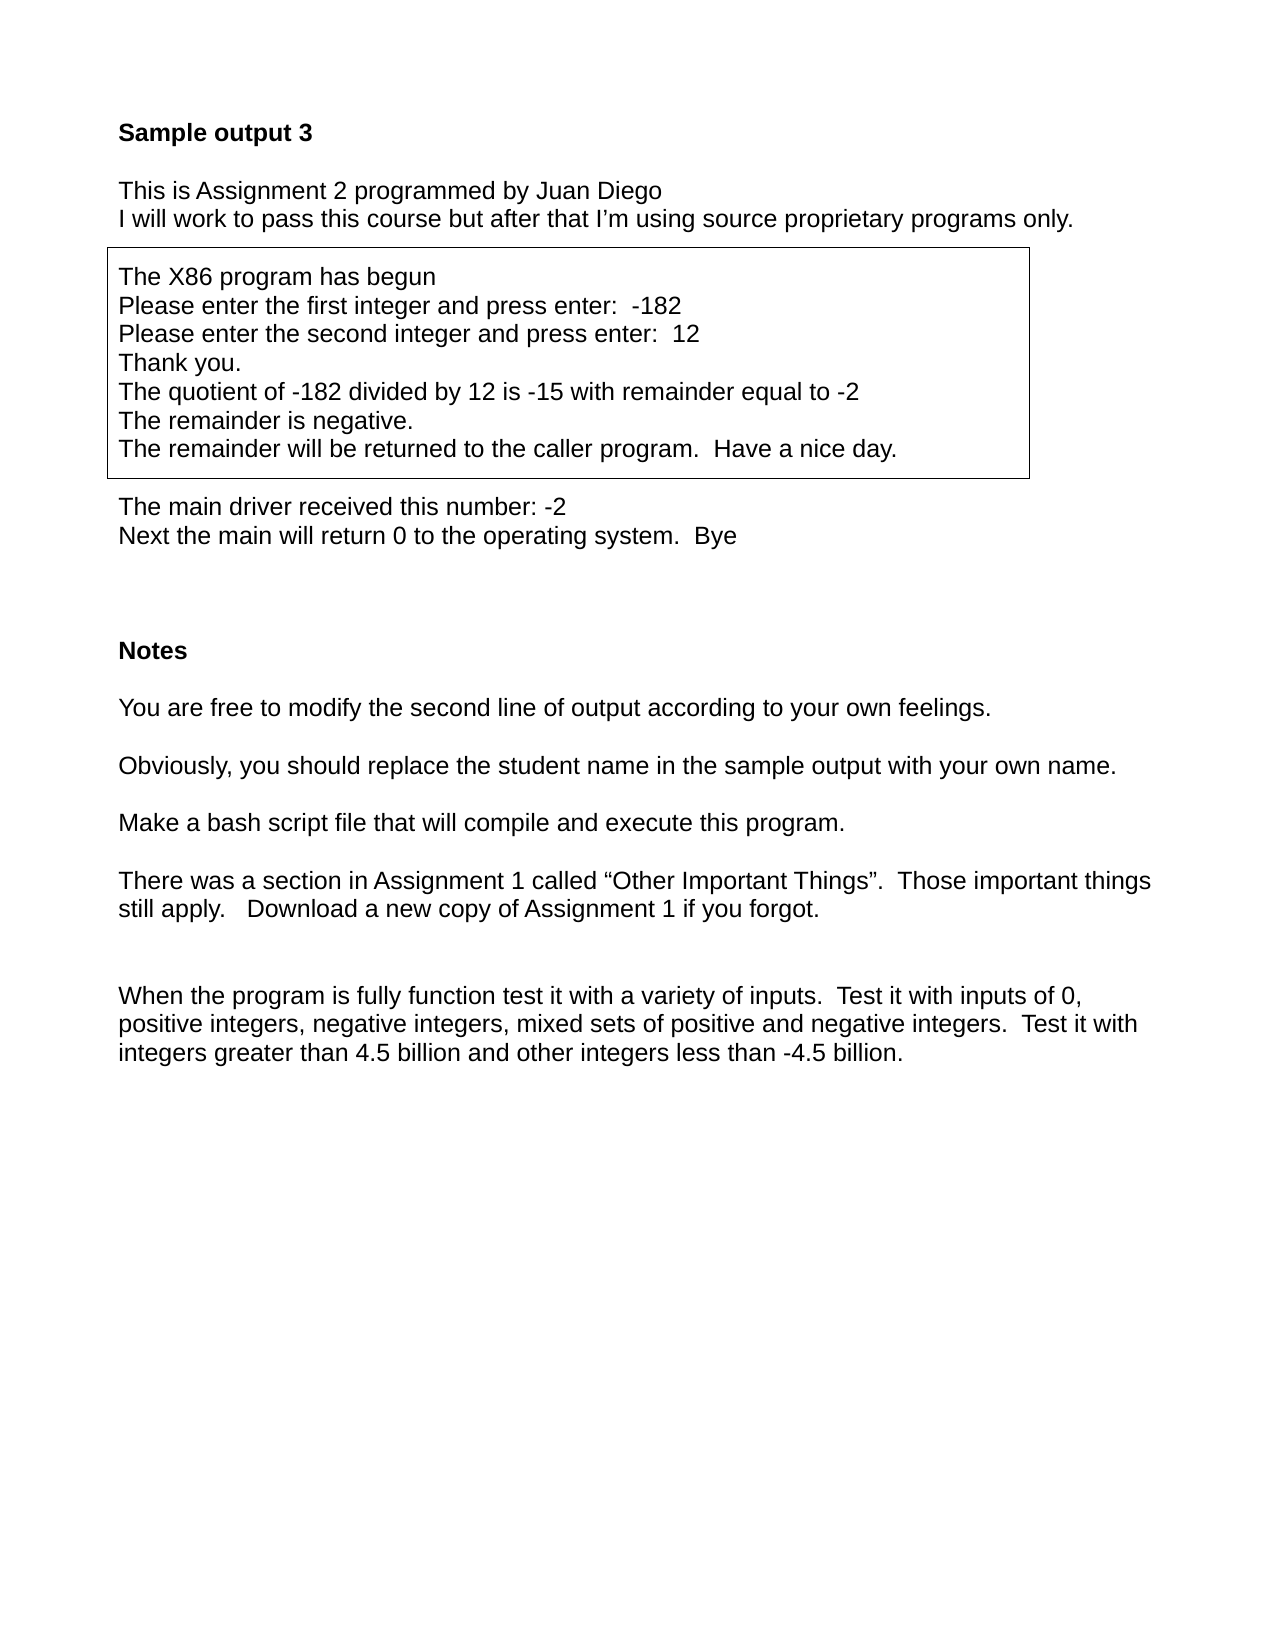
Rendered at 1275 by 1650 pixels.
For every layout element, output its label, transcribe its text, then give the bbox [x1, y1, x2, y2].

text [1030, 291, 1157, 319]
text Notes [118, 636, 1157, 664]
text The remainder is negative. [118, 406, 1029, 434]
text You are free to modify the second line of output according to your own feelings. [118, 693, 1157, 722]
text [1030, 319, 1157, 348]
text The quotient of -182 divided by 12 is -15 with remainder equal to -2 [118, 377, 1029, 406]
text Please enter the first integer and press enter: -182 [118, 291, 1029, 319]
text This is Assignment 2 programmed by Juan Diego [118, 176, 1157, 204]
text There was a section in Assignment 1 called “Other Important Things”. Those important things still apply. Download a new copy of Assignment 1 if you forgot. [118, 866, 1157, 923]
text The main driver received this number: -2 [118, 492, 1157, 521]
text [1030, 434, 1157, 463]
text Sample output 3 [118, 118, 1157, 147]
text Thank you. [118, 348, 1029, 377]
text Obviously, you should replace the student name in the sample output with your own name. [118, 751, 1157, 779]
text [1030, 377, 1157, 406]
text Make a bash script file that will compile and execute this program. [118, 808, 1157, 837]
text [1030, 406, 1157, 434]
text The remainder will be returned to the caller program. Have a nice day. [118, 434, 1029, 463]
text [1030, 348, 1157, 377]
text When the program is fully function test it with a variety of inputs. Test it with inputs of 0, positive integers, negative integers, mixed sets of positive and negative integers. Test it with integers greater than 4.5 billion and other integers less than -4.5 billion. [118, 981, 1157, 1067]
text The X86 program has begun [118, 262, 1029, 291]
text [1030, 262, 1157, 291]
text Please enter the second integer and press enter: 12 [118, 319, 1029, 348]
text Next the main will return 0 to the operating system. Bye [118, 521, 1157, 549]
text I will work to pass this course but after that I’m using source proprietary programs only. [118, 204, 1157, 233]
